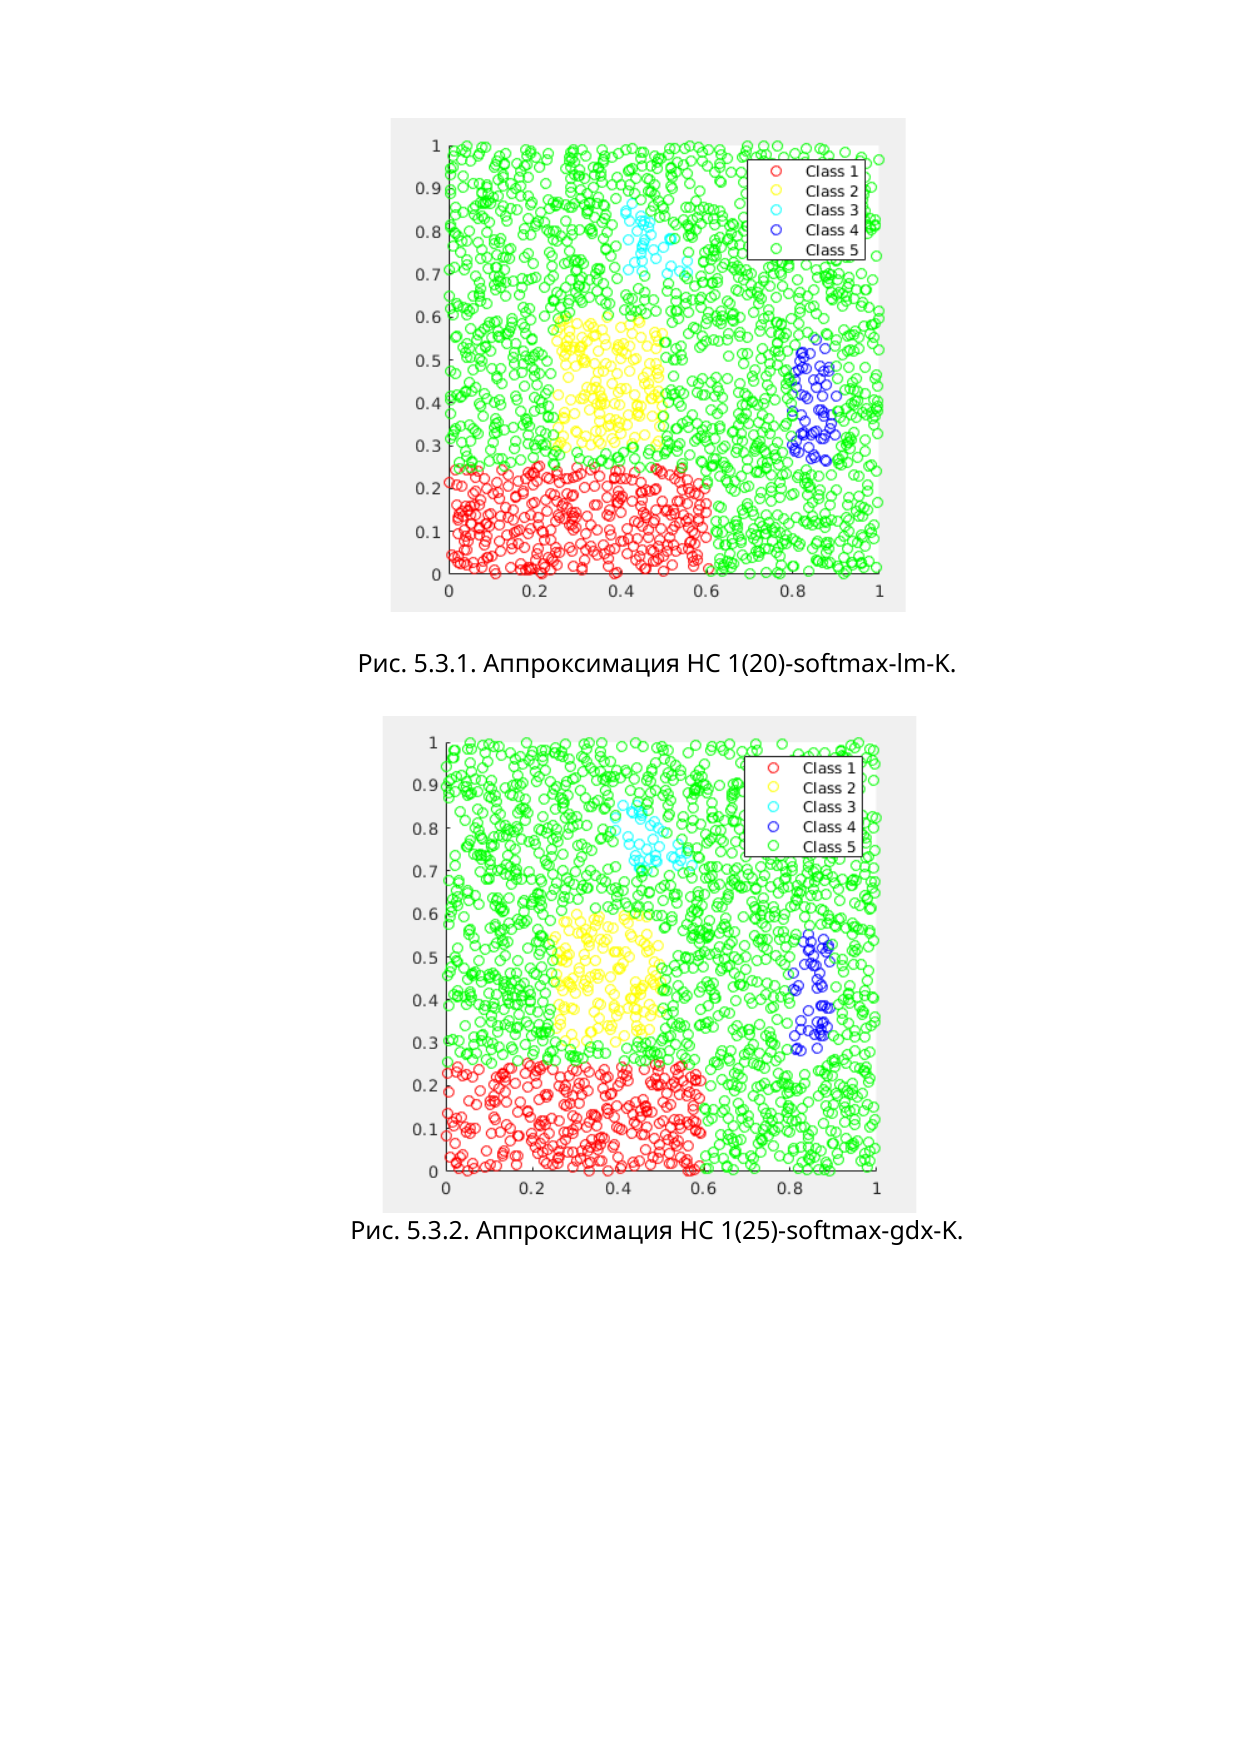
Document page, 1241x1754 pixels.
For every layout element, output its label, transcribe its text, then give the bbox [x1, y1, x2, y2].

picture [382, 716, 917, 1213]
picture [390, 118, 906, 612]
text Рис. 5.3.2. Аппроксимация НС 1(25)-softmax-gdx-K. [118, 714, 1122, 1246]
text Рис. 5.3.1. Аппроксимация НС 1(20)-softmax-lm-K. [118, 646, 1122, 680]
